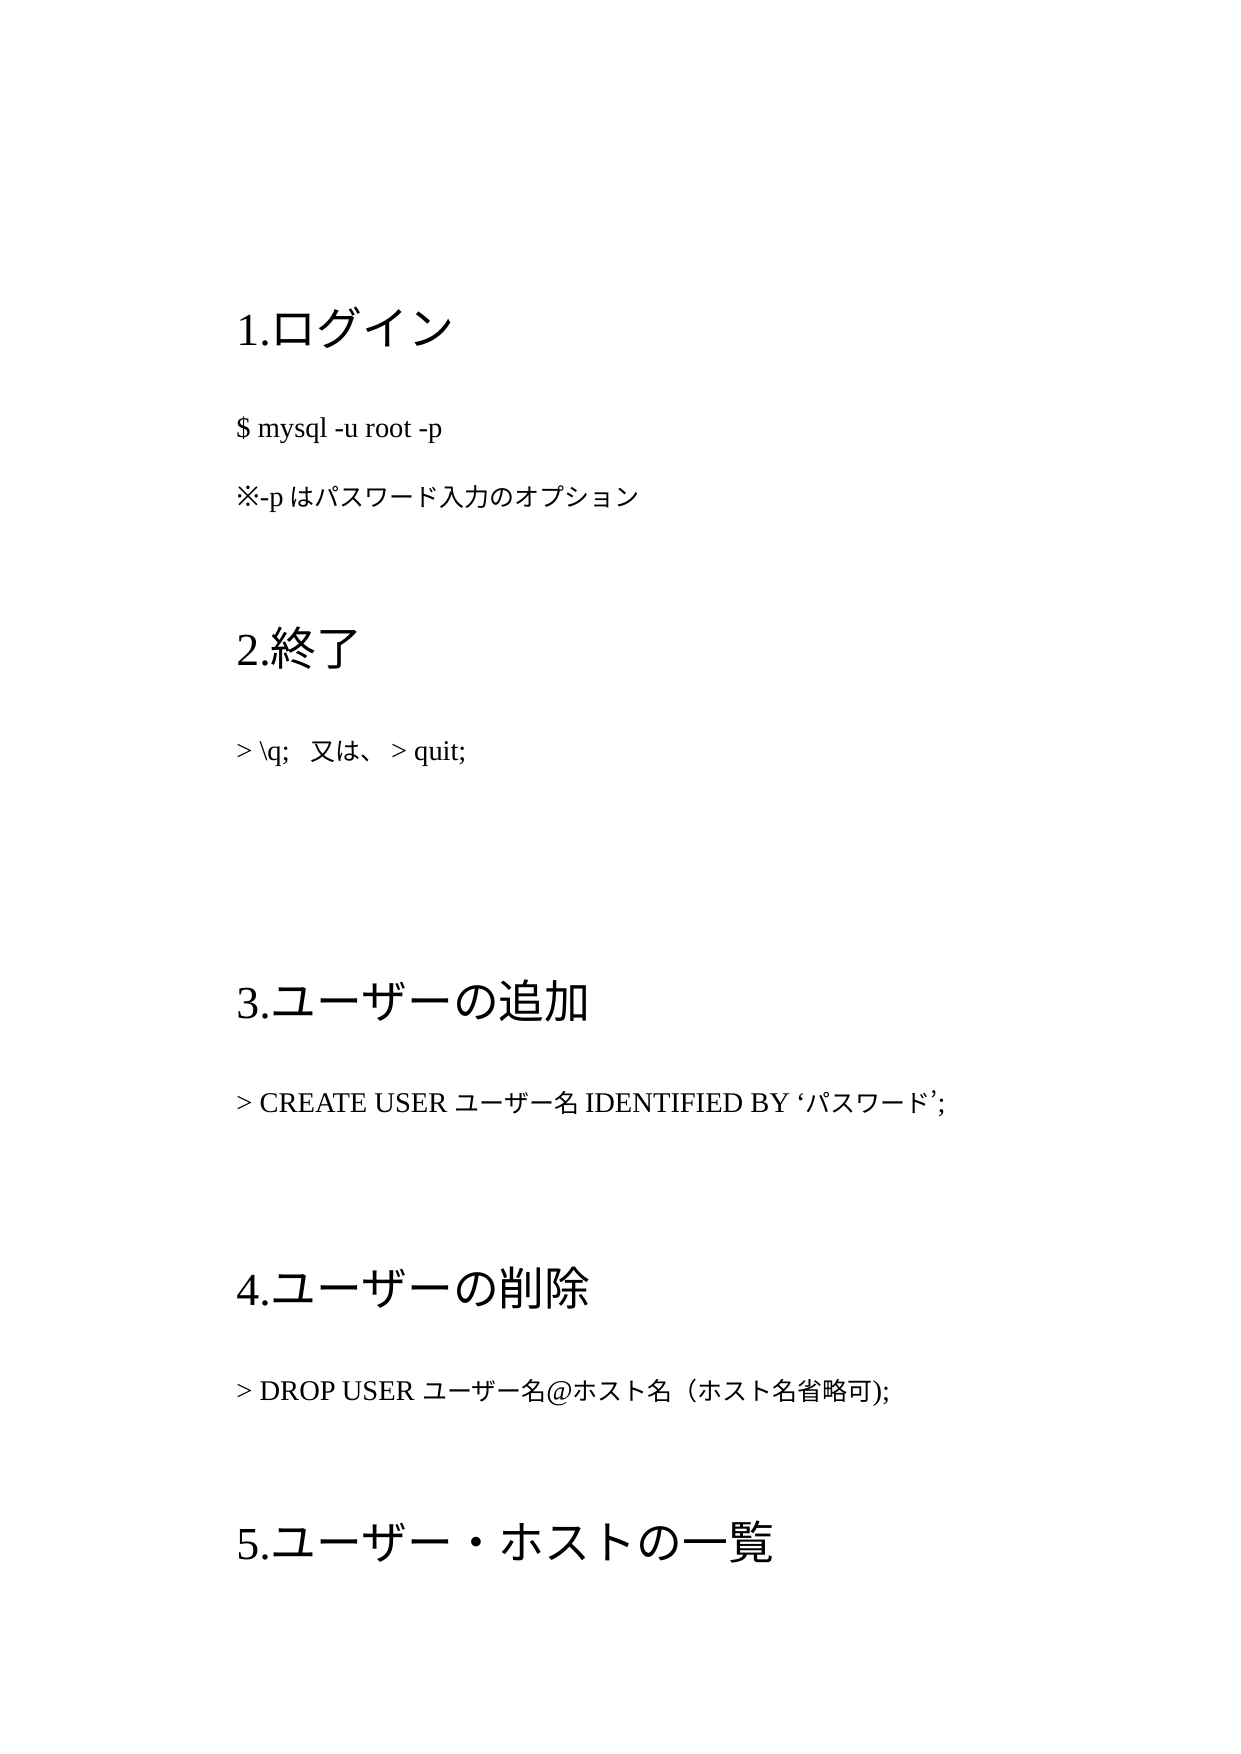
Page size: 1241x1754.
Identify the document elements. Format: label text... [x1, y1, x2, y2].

text > \q; 又は、 > quit; [236, 731, 1063, 767]
text $ mysql -u root -p [236, 411, 1063, 444]
text 4.ユーザーの削除 [236, 1252, 1063, 1318]
text 2.終了 [236, 612, 1063, 678]
text 1.ログイン [236, 292, 1063, 358]
text 3.ユーザーの追加 [236, 965, 1063, 1031]
text > CREATE USER ユーザー名 IDENTIFIED BY ‘パスワード’; [236, 1084, 1063, 1120]
text 5.ユーザー・ホストの一覧 [236, 1506, 1063, 1572]
text > DROP USER ユーザー名@ホスト名（ホスト名省略可); [236, 1371, 1063, 1407]
text ※-pはパスワード入力のオプション [236, 477, 1063, 513]
